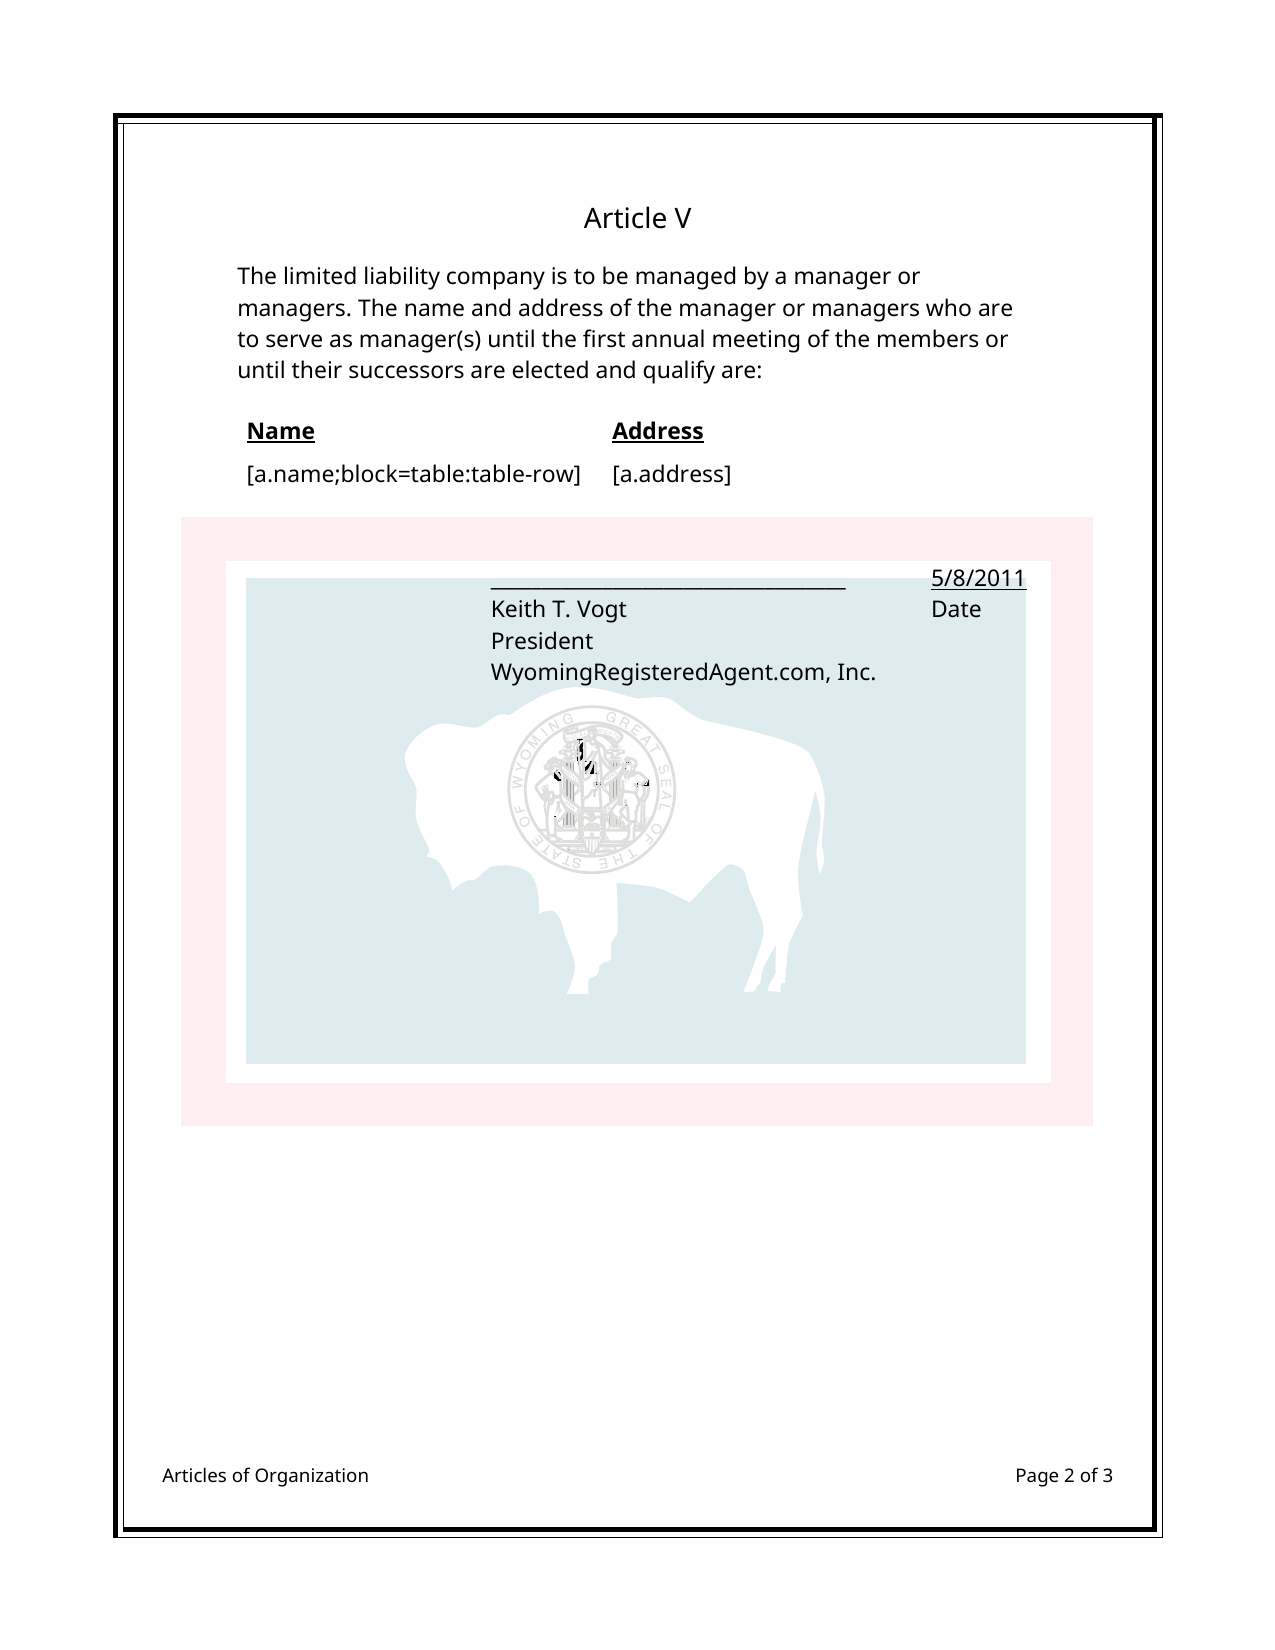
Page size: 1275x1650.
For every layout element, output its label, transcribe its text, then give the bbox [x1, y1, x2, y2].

text The limited liability company is to be managed by a manager or managers. The name and address of the manager or managers who are to serve as manager(s) until the first annual meeting of the members or until their successors are elected and qualify are: [237, 260, 1038, 385]
table_cell [a.address] [600, 452, 1114, 495]
table_cell [a.name;block=table:table-row] [234, 452, 599, 495]
text Article V [237, 198, 1038, 236]
text ___________________________________ 5/8/2011 Keith T. Vogt Date President WyomingRegisteredAgent.com, Inc. [491, 562, 1084, 687]
table_header Address [600, 409, 1114, 452]
table_header Name [234, 409, 599, 452]
